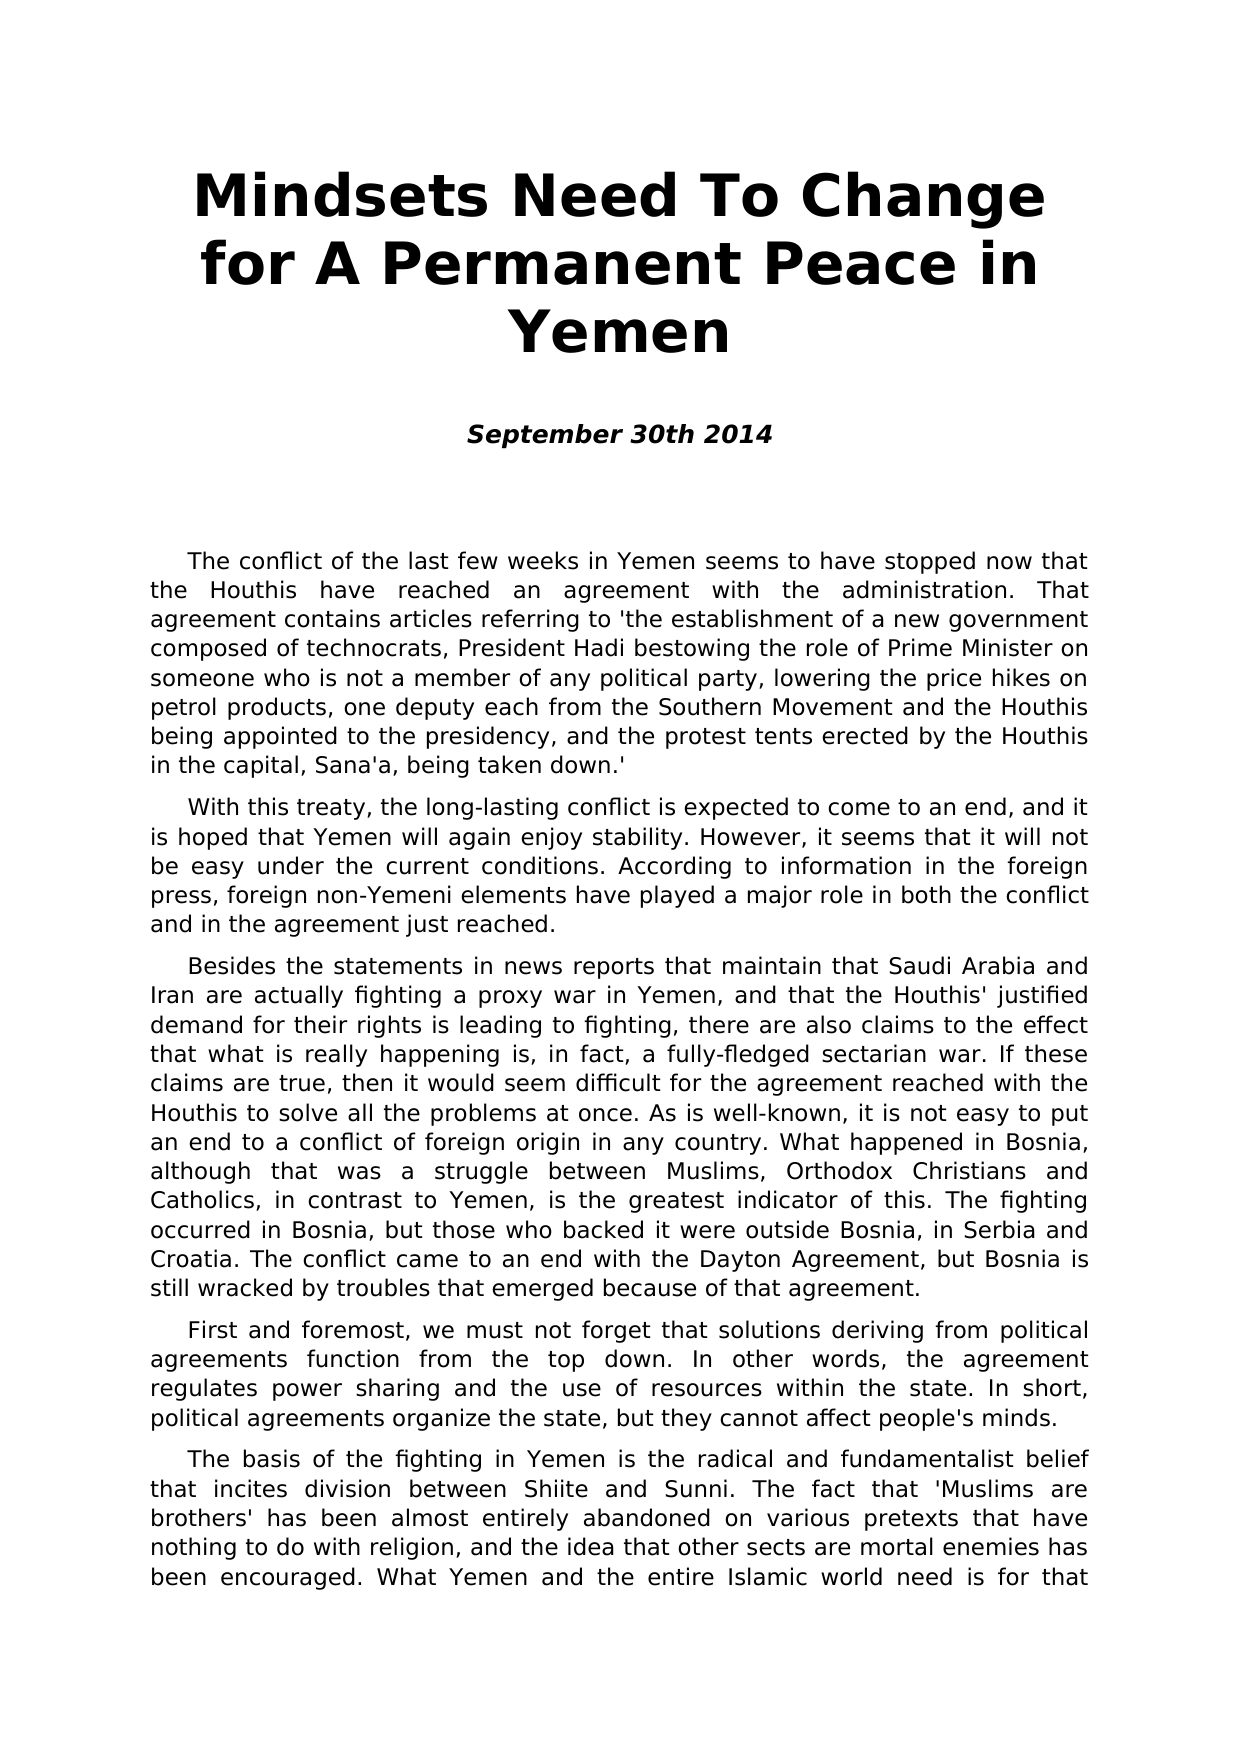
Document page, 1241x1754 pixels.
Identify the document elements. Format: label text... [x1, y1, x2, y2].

text The conflict of the last few weeks in Yemen seems to have stopped now that the Houthis have reached an agreement with the administration. That agreement contains articles referring to 'the establishment of a new government composed of technocrats, President Hadi bestowing the role of Prime Minister on someone who is not a member of any political party, lowering the price hikes on petrol products, one deputy each from the Southern Movement and the Houthis being appointed to the presidency, and the protest tents erected by the Houthis in the capital, Sana'a, being taken down.' [150, 548, 1090, 779]
text September 30th 2014 [150, 421, 1090, 450]
subtitle Mindsets Need To Change for A Permanent Peace in Yemen [150, 162, 1090, 366]
text With this treaty, the long-lasting conflict is expected to come to an end, and it is hoped that Yemen will again enjoy stability. However, it seems that it will not be easy under the current conditions. According to information in the foreign press, foreign non-Yemeni elements have played a major role in both the conflict and in the agreement just reached. [150, 794, 1090, 938]
text First and foremost, we must not forget that solutions deriving from political agreements function from the top down. In other words, the agreement regulates power sharing and the use of resources within the state. In short, political agreements organize the state, but they cannot affect people's minds. [150, 1317, 1090, 1432]
text Besides the statements in news reports that maintain that Saudi Arabia and Iran are actually fighting a proxy war in Yemen, and that the Houthis' justified demand for their rights is leading to fighting, there are also claims to the effect that what is really happening is, in fact, a fully-fledged sectarian war. If these claims are true, then it would seem difficult for the agreement reached with the Houthis to solve all the problems at once. As is well-known, it is not easy to put an end to a conflict of foreign origin in any country. What happened in Bosnia, although that was a struggle between Muslims, Orthodox Christians and Catholics, in contrast to Yemen, is the greatest indicator of this. The fighting occurred in Bosnia, but those who backed it were outside Bosnia, in Serbia and Croatia. The conflict came to an end with the Dayton Agreement, but Bosnia is still wracked by troubles that emerged because of that agreement. [150, 953, 1090, 1302]
text The basis of the fighting in Yemen is the radical and fundamentalist belief that incites division between Shiite and Sunni. The fact that 'Muslims are brothers' has been almost entirely abandoned on various pretexts that have nothing to do with religion, and the idea that other sects are mortal enemies has been encouraged. What Yemen and the entire Islamic world need is for that [150, 1447, 1090, 1590]
